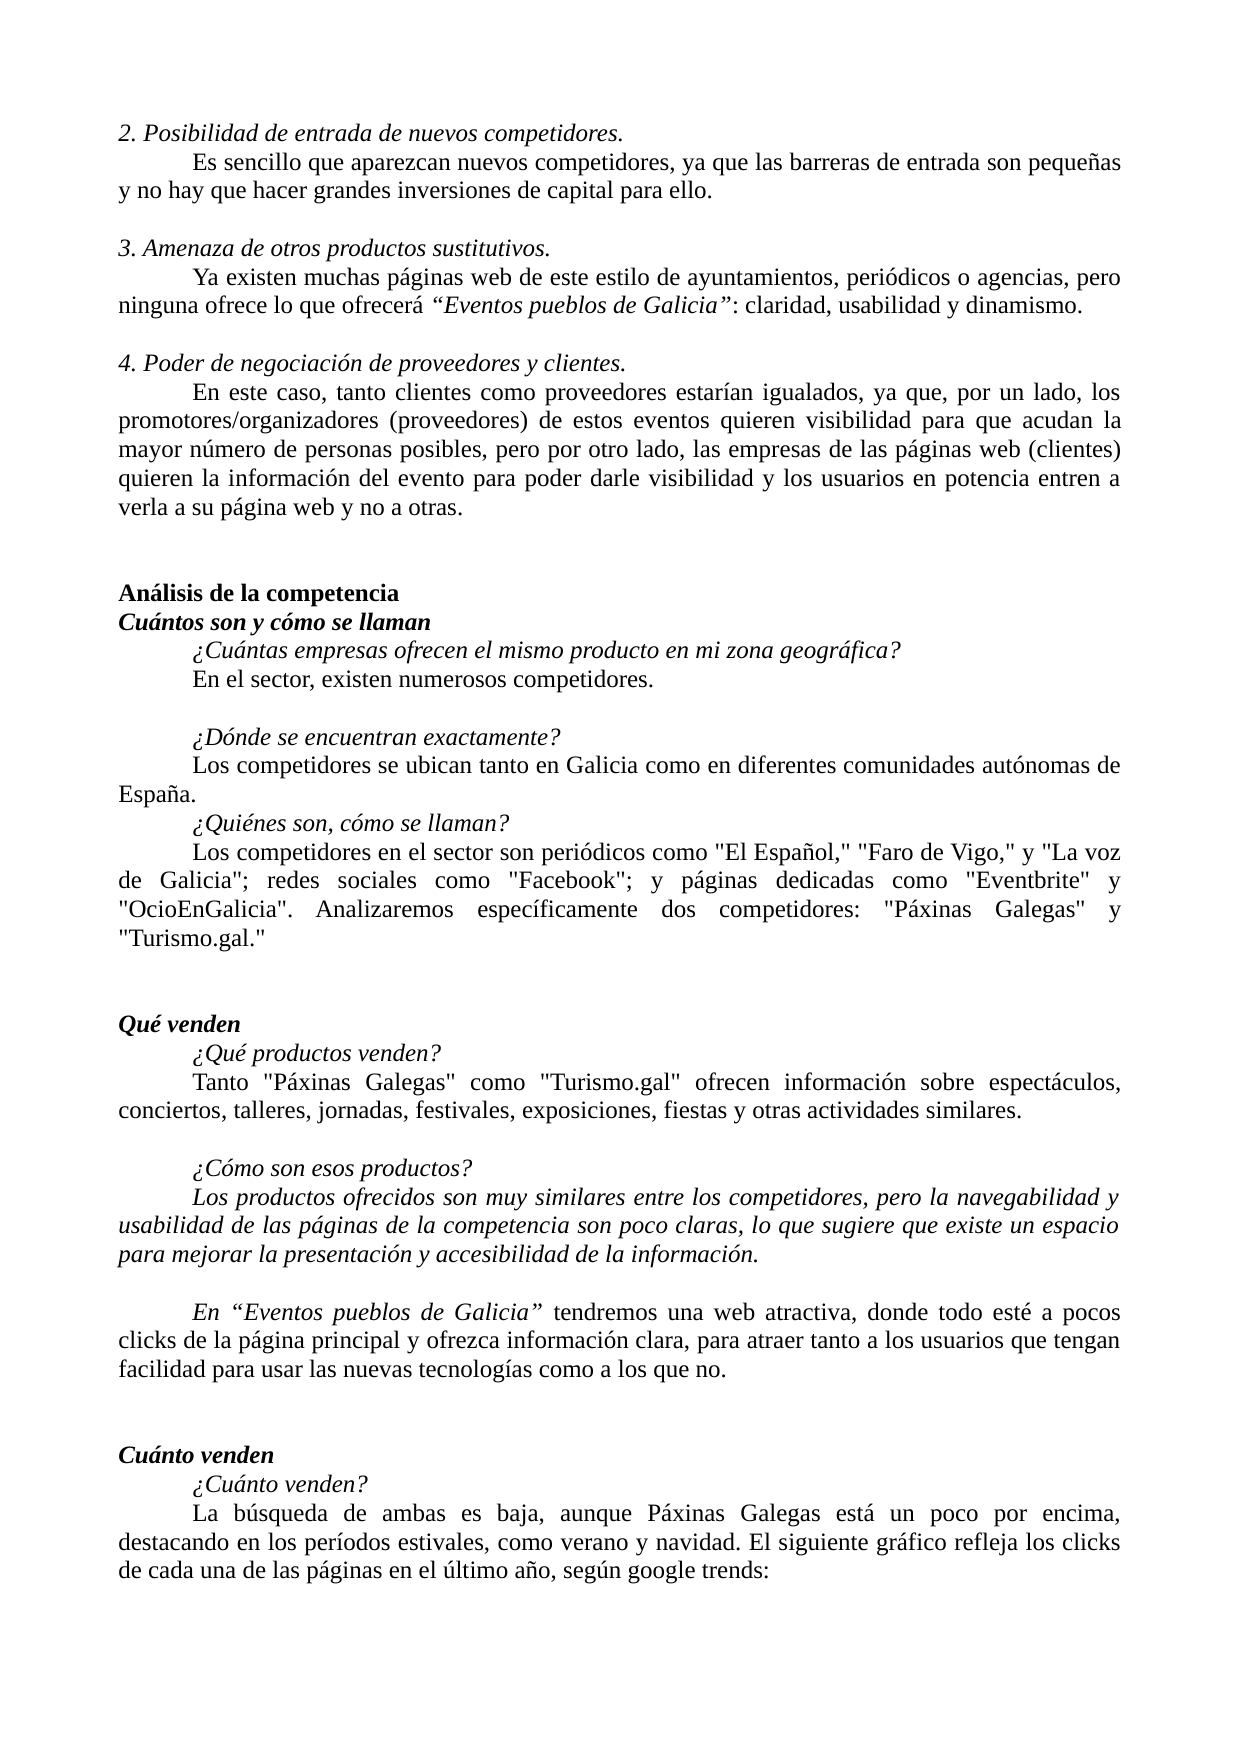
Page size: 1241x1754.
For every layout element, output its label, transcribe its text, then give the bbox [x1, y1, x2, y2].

text 4. Poder de negociación de proveedores y clientes. [118, 348, 1122, 377]
text En “Eventos pueblos de Galicia” tendremos una web atractiva, donde todo esté a pocos clicks de la página principal y ofrezca información clara, para atraer tanto a los usuarios que tengan facilidad para usar las nuevas tecnologías como a los que no. [118, 1297, 1122, 1383]
text ¿Cómo son esos productos? [118, 1153, 1122, 1182]
text ¿Qué productos venden? [118, 1038, 1122, 1067]
text Los productos ofrecidos son muy similares entre los competidores, pero la navegabilidad y usabilidad de las páginas de la competencia son poco claras, lo que sugiere que existe un espacio para mejorar la presentación y accesibilidad de la información. [118, 1182, 1122, 1268]
text Qué venden [118, 1009, 1122, 1038]
text Cuántos son y cómo se llaman [118, 607, 1122, 636]
text Cuánto venden [118, 1441, 1122, 1469]
text Tanto "Páxinas Galegas" como "Turismo.gal" ofrecen información sobre espectáculos, conciertos, talleres, jornadas, festivales, exposiciones, fiestas y otras actividades similares. [118, 1067, 1122, 1124]
text Los competidores en el sector son periódicos como "El Español," "Faro de Vigo," y "La voz de Galicia"; redes sociales como "Facebook"; y páginas dedicadas como "Eventbrite" y "OcioEnGalicia". Analizaremos específicamente dos competidores: "Páxinas Galegas" y "Turismo.gal." [118, 837, 1122, 952]
text Ya existen muchas páginas web de este estilo de ayuntamientos, periódicos o agencias, pero ninguna ofrece lo que ofrecerá “Eventos pueblos de Galicia”: claridad, usabilidad y dinamismo. [118, 262, 1122, 319]
text Es sencillo que aparezcan nuevos competidores, ya que las barreras de entrada son pequeñas y no hay que hacer grandes inversiones de capital para ello. [118, 147, 1122, 204]
text En este caso, tanto clientes como proveedores estarían igualados, ya que, por un lado, los promotores/organizadores (proveedores) de estos eventos quieren visibilidad para que acudan la mayor número de personas posibles, pero por otro lado, las empresas de las páginas web (clientes) quieren la información del evento para poder darle visibilidad y los usuarios en potencia entren a verla a su página web y no a otras. [118, 377, 1122, 521]
text En el sector, existen numerosos competidores. [118, 664, 1122, 693]
text 2. Posibilidad de entrada de nuevos competidores. [118, 118, 1122, 147]
text Análisis de la competencia [118, 578, 1122, 607]
text 3. Amenaza de otros productos sustitutivos. [118, 233, 1122, 262]
text La búsqueda de ambas es baja, aunque Páxinas Galegas está un poco por encima, destacando en los períodos estivales, como verano y navidad. El siguiente gráfico refleja los clicks de cada una de las páginas en el último año, según google trends: [118, 1498, 1122, 1584]
text Los competidores se ubican tanto en Galicia como en diferentes comunidades autónomas de España. [118, 751, 1122, 808]
text ¿Cuánto venden? [118, 1469, 1122, 1498]
text ¿Quiénes son, cómo se llaman? [118, 808, 1122, 837]
text ¿Dónde se encuentran exactamente? [118, 722, 1122, 751]
text ¿Cuántas empresas ofrecen el mismo producto en mi zona geográfica? [118, 636, 1122, 664]
